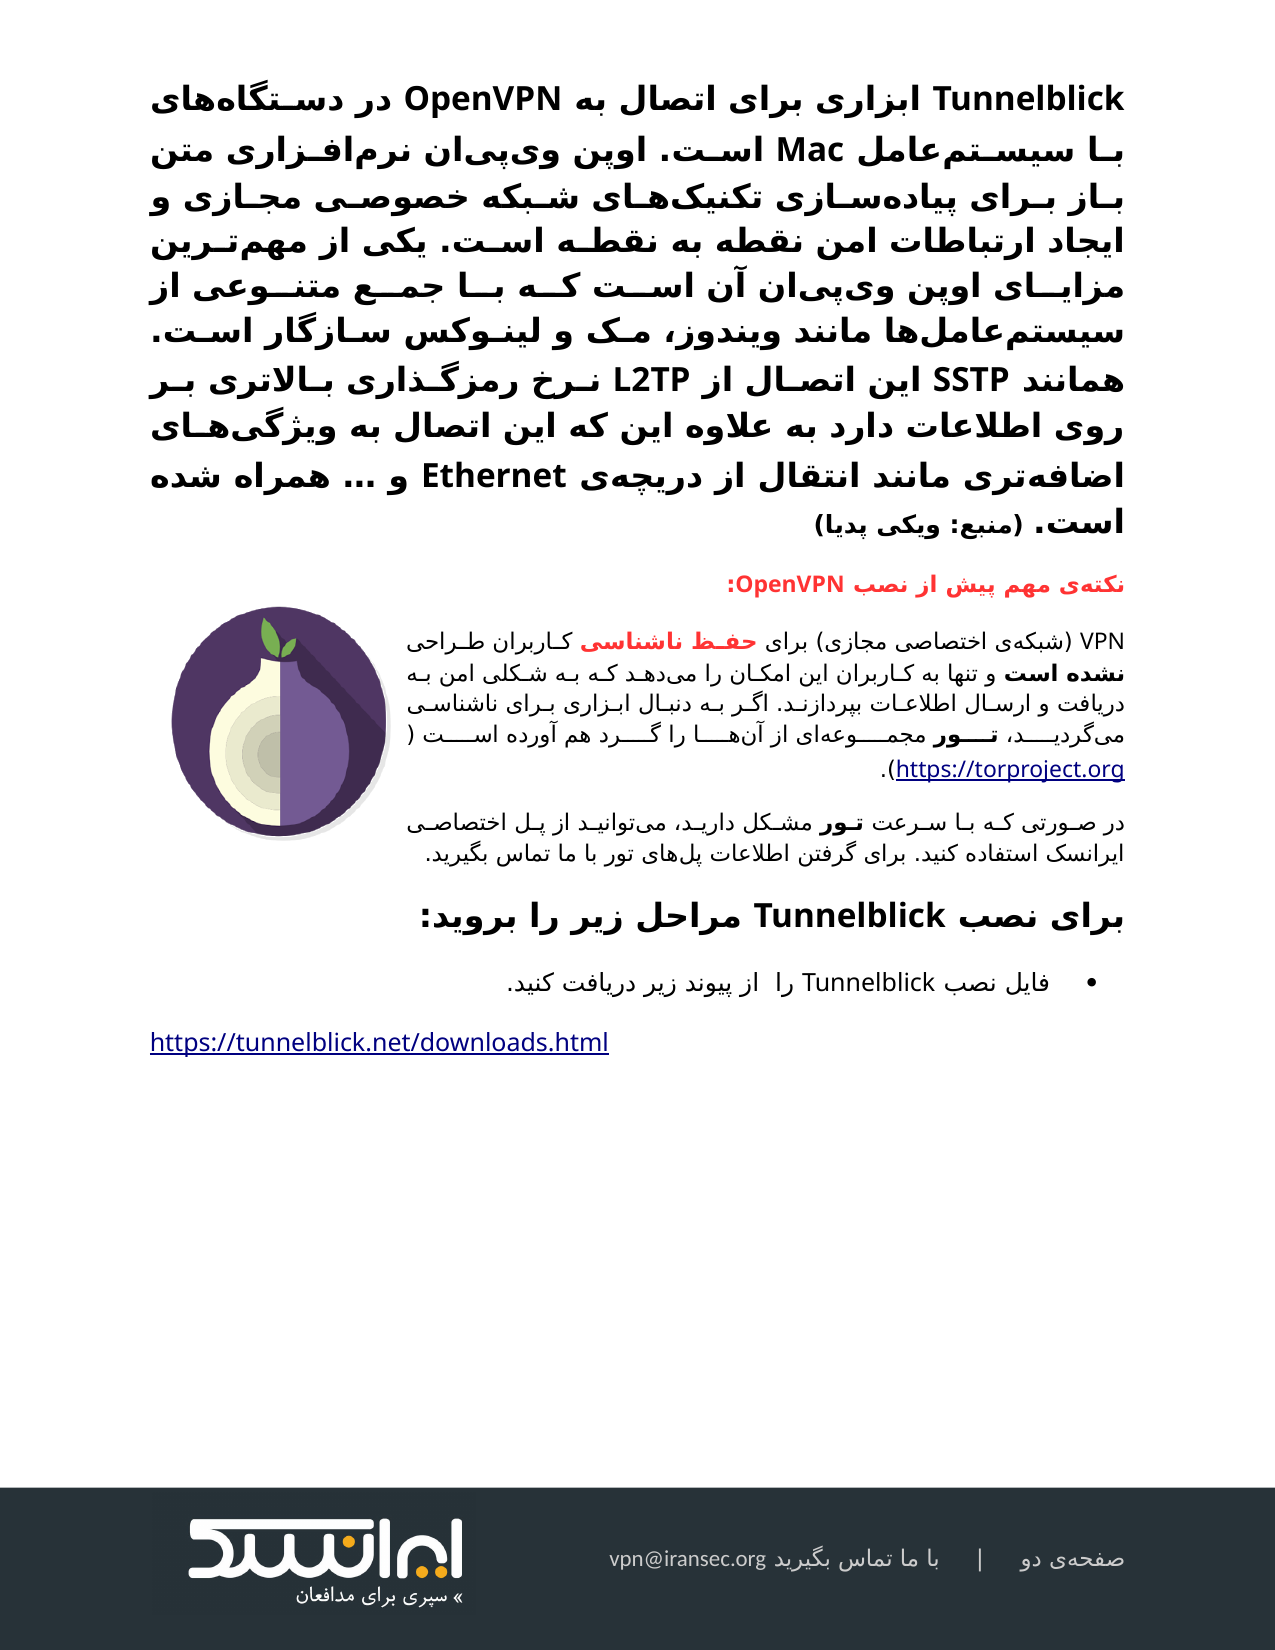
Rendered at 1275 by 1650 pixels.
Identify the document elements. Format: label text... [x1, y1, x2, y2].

text VPN (شبکه‌ی اختصاصی مجازی) برای حفظ ناشناسی کاربران طراحی نشده است و تنها به کاربران این امکان را می‌دهد که به شکلی امن به دریافت و ارسال اطلاعات بپردازند. اگر به دنبال ابزاری برای ناشناسی می‌گردید، تور مجموعه‌ای از آن‌ها را گرد هم آورده است (https://torproject.org). [406, 625, 1125, 784]
text در صورتی که با سرعت تور مشکل دارید، می‌توانید از پل اختصاصی ایرانسک استفاده کنید. برای گرفتن اطلاعات پل‌های تور با ما تماس بگیرید. [150, 809, 1125, 867]
text نکته‌ی مهم پیش از نصب OpenVPN: [150, 568, 1125, 599]
text https://tunnelblick.net/downloads.html [150, 1024, 1125, 1058]
picture [156, 591, 406, 857]
text Tunnelblick ابزاری برای اتصال به OpenVPN در دستگاه‌های با سیستم‌عامل Mac است. اوپن وی‌پی‌ان نرم‌افزاری متن باز برای پیاده‌سازی تکنیک‌های شبکه خصوصی مجازی و ایجاد ارتباطات امن نقطه به نقطه است. یکی از مهم‌ترین مزایای اوپن وی‌پی‌ان آن است که با جمع متنوعی از سیستم‌عامل‌ها مانند ویندوز، مک و لینوکس سازگار است. همانند SSTP این اتصال از L2TP نرخ رمزگذاری بالاتری بر روی اطلاعات دارد به علاوه این که این اتصال به ویژگی‌های اضافه‌تری مانند انتقال از دریچه‌ی Ethernet و … همراه شده است. (منبع: ویکی پدیا) [150, 75, 1125, 541]
picture [152, 1492, 476, 1615]
list فایل نصب Tunnelblick را از پیوند زیر دریافت کنید. [150, 964, 1087, 998]
text برای نصب Tunnelblick مراحل زیر را بروید: [150, 891, 1125, 937]
